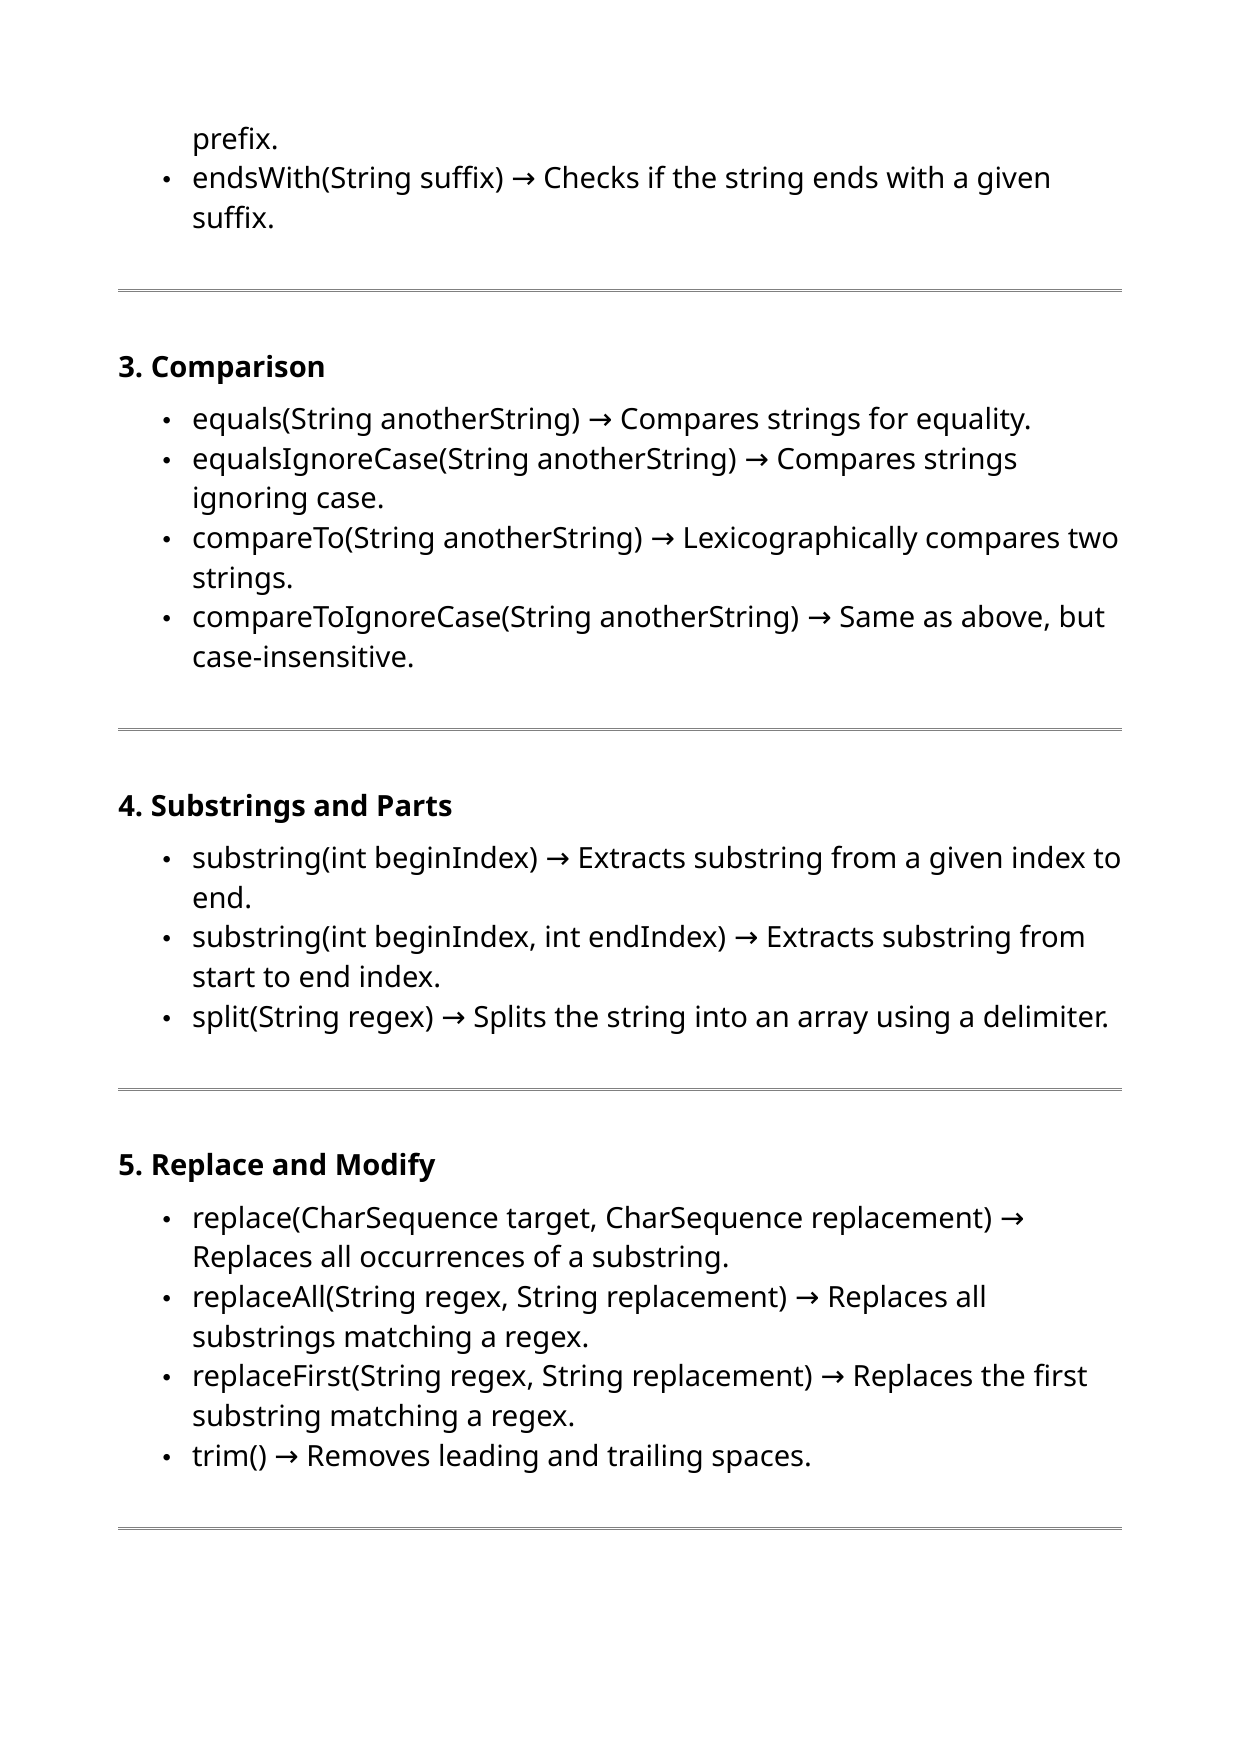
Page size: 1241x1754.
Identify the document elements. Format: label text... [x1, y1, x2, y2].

list replace(CharSequence target, CharSequence replacement) → Replaces all occurrences of a substring. [162, 1197, 1122, 1276]
list compareTo(String anotherString) → Lexicographically compares two strings. [162, 517, 1122, 597]
subtitle 3. Comparison [118, 346, 1122, 386]
list replaceAll(String regex, String replacement) → Replaces all substrings matching a regex. [162, 1276, 1122, 1356]
list prefix. [162, 118, 1122, 158]
list substring(int beginIndex, int endIndex) → Extracts substring from start to end index. [162, 917, 1122, 996]
list split(String regex) → Splits the string into an array using a delimiter. [162, 996, 1122, 1036]
list equalsIgnoreCase(String anotherString) → Compares strings ignoring case. [162, 438, 1122, 517]
subtitle 4. Substrings and Parts [118, 785, 1122, 825]
list substring(int beginIndex) → Extracts substring from a given index to end. [162, 837, 1122, 917]
list replaceFirst(String regex, String replacement) → Replaces the first substring matching a regex. [162, 1356, 1122, 1435]
list trim() → Removes leading and trailing spaces. [162, 1435, 1122, 1475]
list equals(String anotherString) → Compares strings for equality. [162, 398, 1122, 438]
list compareToIgnoreCase(String anotherString) → Same as above, but case-insensitive. [162, 597, 1122, 676]
list endsWith(String suffix) → Checks if the string ends with a given suffix. [162, 158, 1122, 237]
subtitle 5. Replace and Modify [118, 1145, 1122, 1184]
